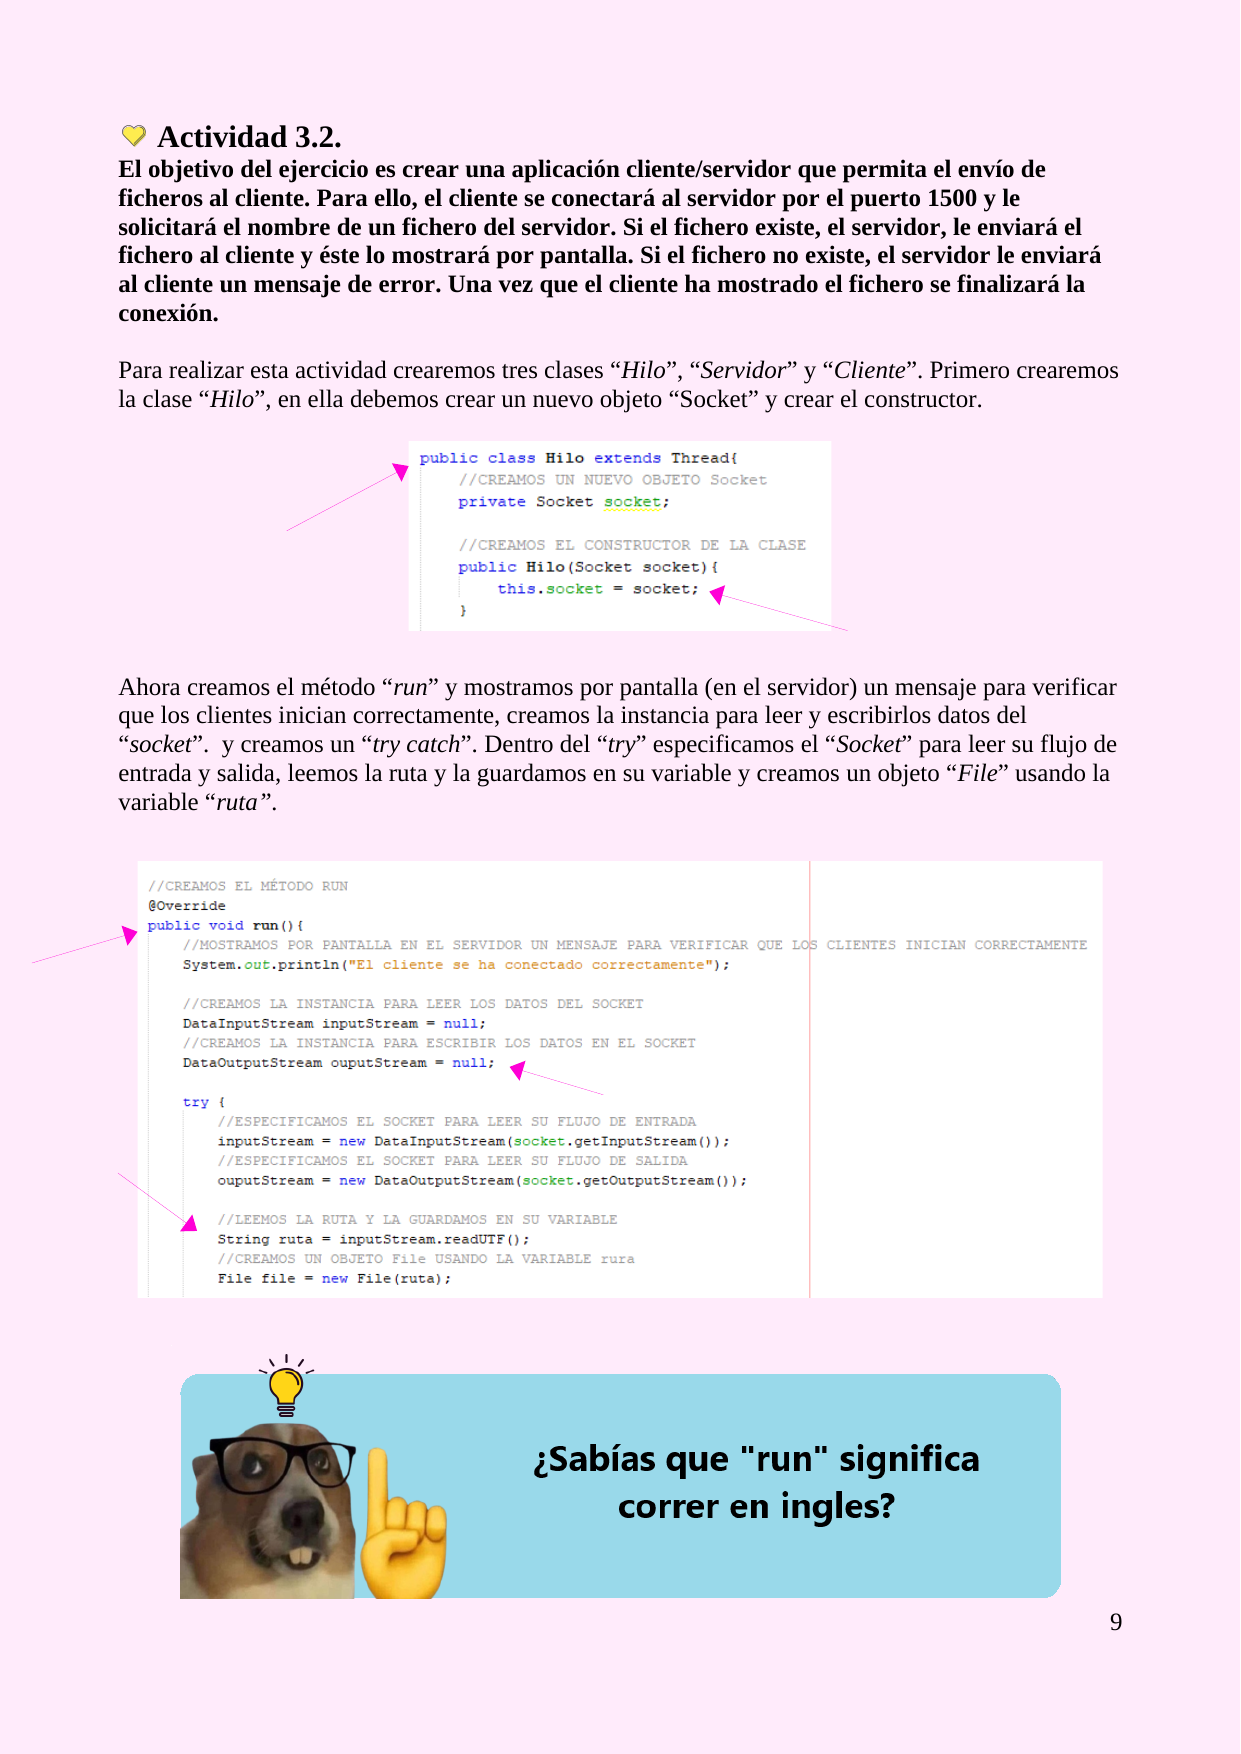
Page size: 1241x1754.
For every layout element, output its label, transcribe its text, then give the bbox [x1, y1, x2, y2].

text Para realizar esta actividad crearemos tres clases “Hilo”, “Servidor” y “Cliente”. Primero crearemos la clase “Hilo”, en ella debemos crear un nuevo objeto “Socket” y crear el constructor. [118, 355, 1122, 413]
text El objetivo del ejercicio es crear una aplicación cliente/servidor que permita el envío de ficheros al cliente. Para ello, el cliente se conectará al servidor por el puerto 1500 y le solicitará el nombre de un fichero del servidor. Si el fichero existe, el servidor, le enviará el fichero al cliente y éste lo mostrará por pantalla. Si el fichero no existe, el servidor le enviará al cliente un mensaje de error. Una vez que el cliente ha mostrado el fichero se finalizará la conexión. [118, 154, 1122, 327]
picture [408, 441, 832, 631]
text Actividad 3.2. [118, 118, 1122, 154]
picture [171, 1345, 1069, 1607]
picture [137, 861, 1103, 1298]
text Ahora creamos el método “run” y mostramos por pantalla (en el servidor) un mensaje para verificar que los clientes inician correctamente, creamos la instancia para leer y escribirlos datos del “socket”. y creamos un “try catch”. Dentro del “try” especificamos el “Socket” para leer su flujo de entrada y salida, leemos la ruta y la guardamos en su variable y creamos un objeto “File” usando la variable “ruta”. [118, 672, 1122, 815]
picture [122, 123, 147, 149]
